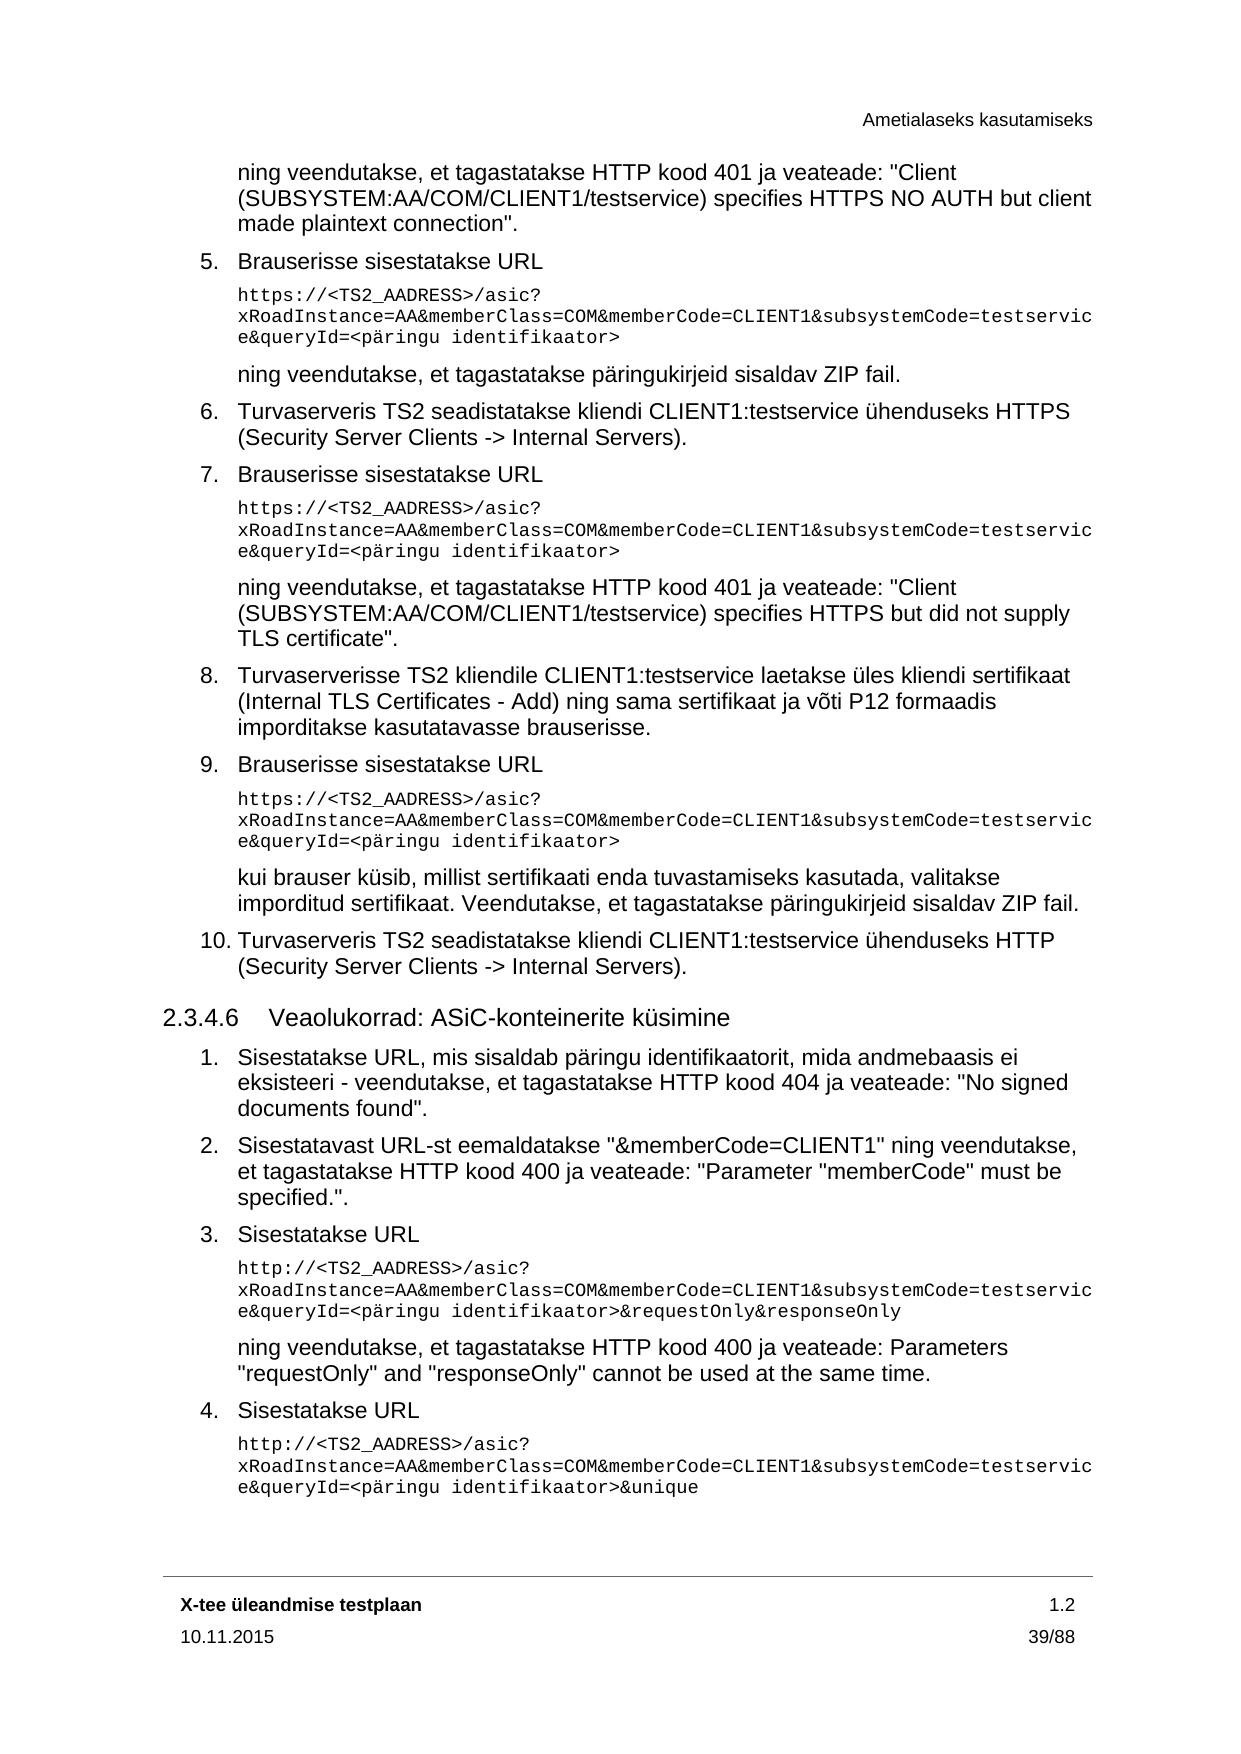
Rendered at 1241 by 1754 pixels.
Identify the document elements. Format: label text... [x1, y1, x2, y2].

list Brauserisse sisestatakse URL [200, 248, 1093, 274]
list Sisestatakse URL, mis sisaldab päringu identifikaatorit, mida andmebaasis ei eksisteeri - veendutakse, et tagastatakse HTTP kood 404 ja veateade: "No signed documents found". [200, 1044, 1093, 1121]
list https://<TS2_AADRESS>/asic?xRoadInstance=AA&memberClass=COM&memberCode=CLIENT1&subsystemCode=testservice&queryId=<päringu identifikaator> [200, 499, 1093, 563]
list Turvaserverisse TS2 kliendile CLIENT1:testservice laetakse üles kliendi sertifikaat (Internal TLS Certificates - Add) ning sama sertifikaat ja võti P12 formaadis imporditakse kasutatavasse brauserisse. [200, 663, 1093, 740]
list Sisestatakse URL [200, 1398, 1093, 1423]
list ning veendutakse, et tagastatakse päringukirjeid sisaldav ZIP fail. [200, 361, 1093, 387]
list Sisestatavast URL-st eemaldatakse "&memberCode=CLIENT1" ning veendutakse, et tagastatakse HTTP kood 400 ja veateade: "Parameter "memberCode" must be specified.". [200, 1133, 1093, 1210]
list ning veendutakse, et tagastatakse HTTP kood 401 ja veateade: "Client (SUBSYSTEM:AA/COM/CLIENT1/testservice) specifies HTTPS but did not supply TLS certificate". [200, 574, 1093, 651]
list https://<TS2_AADRESS>/asic?xRoadInstance=AA&memberClass=COM&memberCode=CLIENT1&subsystemCode=testservice&queryId=<päringu identifikaator> [200, 286, 1093, 349]
list Brauserisse sisestatakse URL [200, 462, 1093, 487]
list http://<TS2_AADRESS>/asic?xRoadInstance=AA&memberClass=COM&memberCode=CLIENT1&subsystemCode=testservice&queryId=<päringu identifikaator>&unique [200, 1435, 1093, 1499]
list ning veendutakse, et tagastatakse HTTP kood 401 ja veateade: "Client (SUBSYSTEM:AA/COM/CLIENT1/testservice) specifies HTTPS NO AUTH but client made plaintext connection". [200, 160, 1093, 237]
list Turvaserveris TS2 seadistatakse kliendi CLIENT1:testservice ühenduseks HTTPS (Security Server Clients -> Internal Servers). [200, 399, 1093, 450]
list Sisestatakse URL [200, 1222, 1093, 1247]
list Brauserisse sisestatakse URL [200, 752, 1093, 777]
list https://<TS2_AADRESS>/asic?xRoadInstance=AA&memberClass=COM&memberCode=CLIENT1&subsystemCode=testservice&queryId=<päringu identifikaator> [200, 789, 1093, 853]
subtitle Veaolukorrad: ASiC-konteinerite küsimine [162, 1004, 1093, 1032]
list kui brauser küsib, millist sertifikaati enda tuvastamiseks kasutada, valitakse imporditud sertifikaat. Veendutakse, et tagastatakse päringukirjeid sisaldav ZIP fail. [200, 865, 1093, 916]
list Turvaserveris TS2 seadistatakse kliendi CLIENT1:testservice ühenduseks HTTP (Security Server Clients -> Internal Servers). [200, 928, 1093, 979]
list http://<TS2_AADRESS>/asic?xRoadInstance=AA&memberClass=COM&memberCode=CLIENT1&subsystemCode=testservice&queryId=<päringu identifikaator>&requestOnly&responseOnly [200, 1259, 1093, 1323]
list ning veendutakse, et tagastatakse HTTP kood 400 ja veateade: Parameters "requestOnly" and "responseOnly" cannot be used at the same time. [200, 1335, 1093, 1386]
